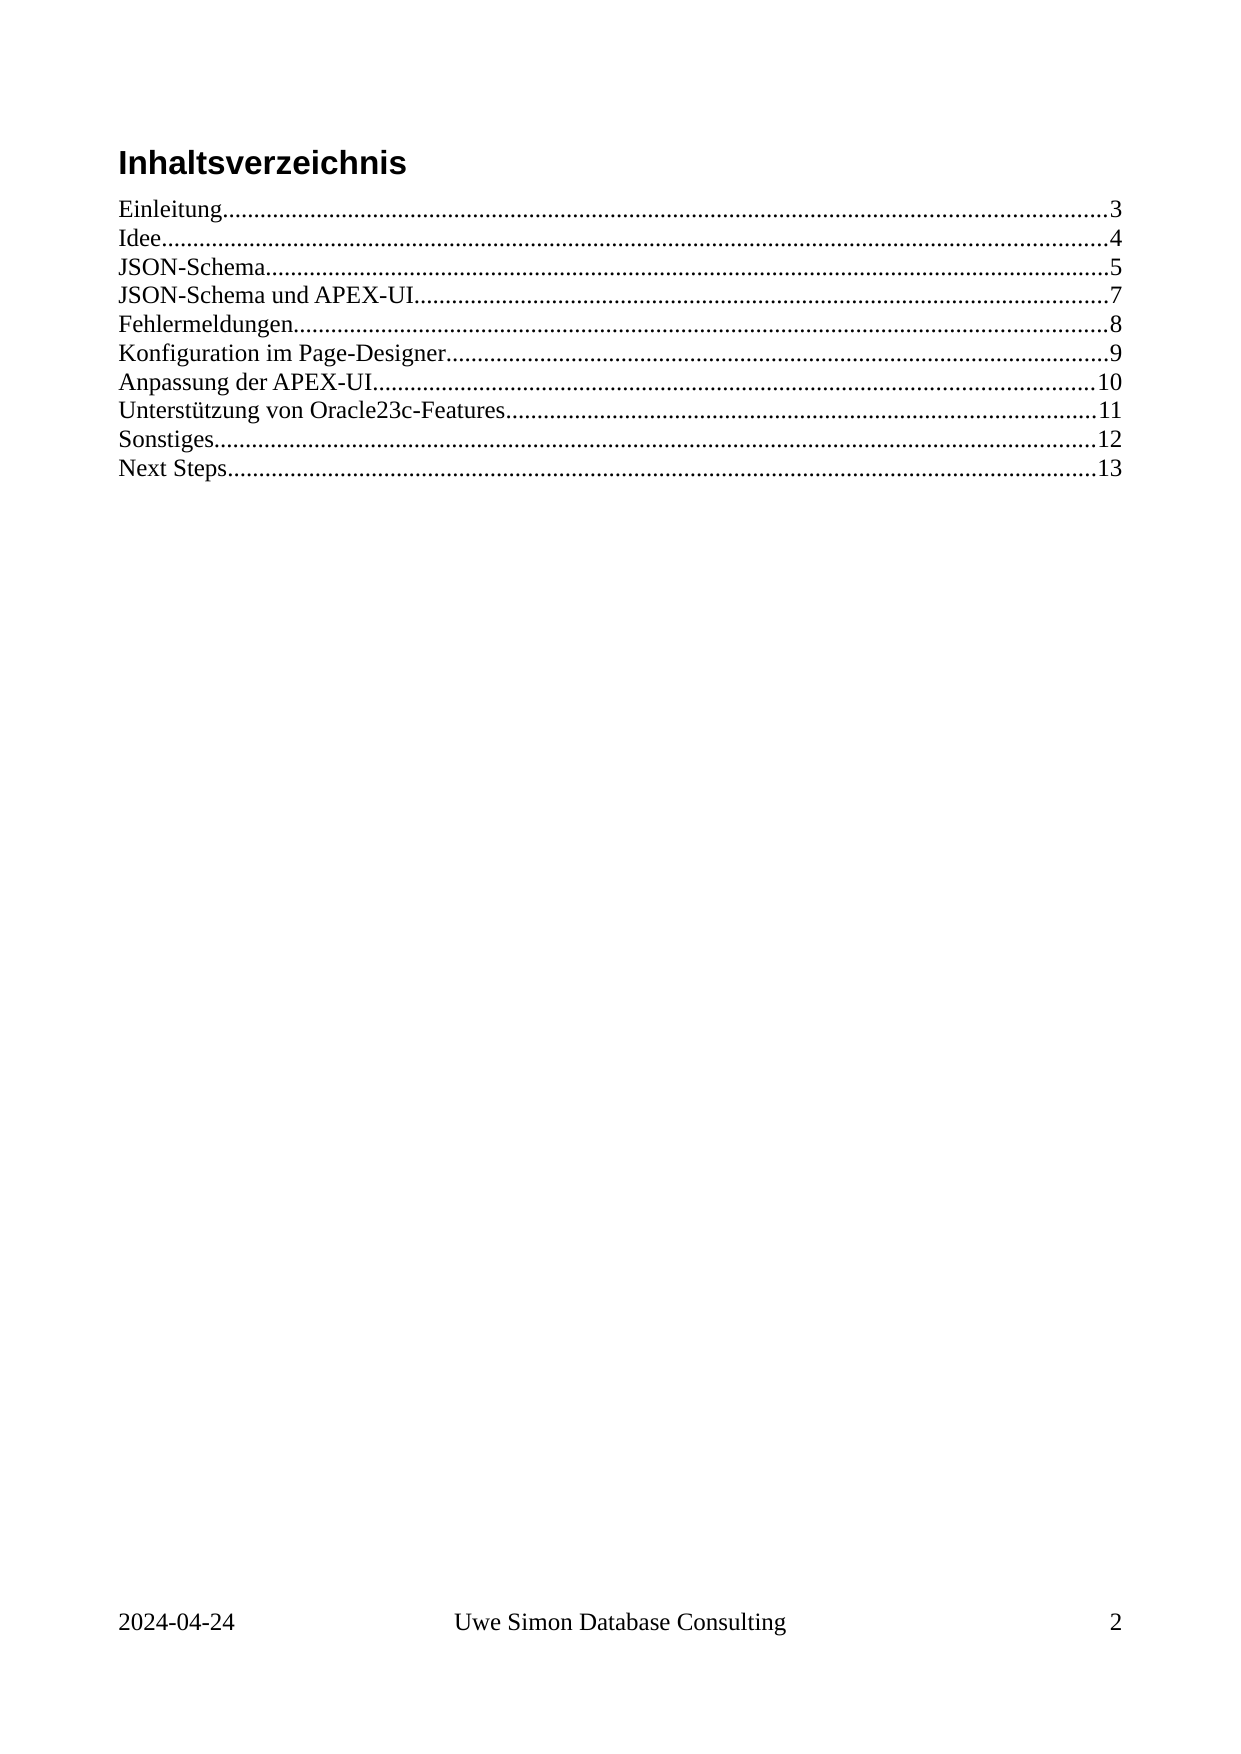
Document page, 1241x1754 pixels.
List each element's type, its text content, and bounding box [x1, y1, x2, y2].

text Next Steps 13 [118, 453, 1122, 482]
text Fehlermeldungen 8 [118, 309, 1122, 338]
text Sonstiges 12 [118, 424, 1122, 453]
subtitle Inhaltsverzeichnis [118, 143, 1122, 182]
text Einleitung 3 [118, 194, 1122, 223]
text Anpassung der APEX-UI 10 [118, 367, 1122, 395]
text Unterstützung von Oracle23c-Features 11 [118, 395, 1122, 424]
text Konfiguration im Page-Designer 9 [118, 338, 1122, 367]
text JSON-Schema und APEX-UI 7 [118, 280, 1122, 309]
text JSON-Schema 5 [118, 252, 1122, 280]
text Idee 4 [118, 223, 1122, 252]
